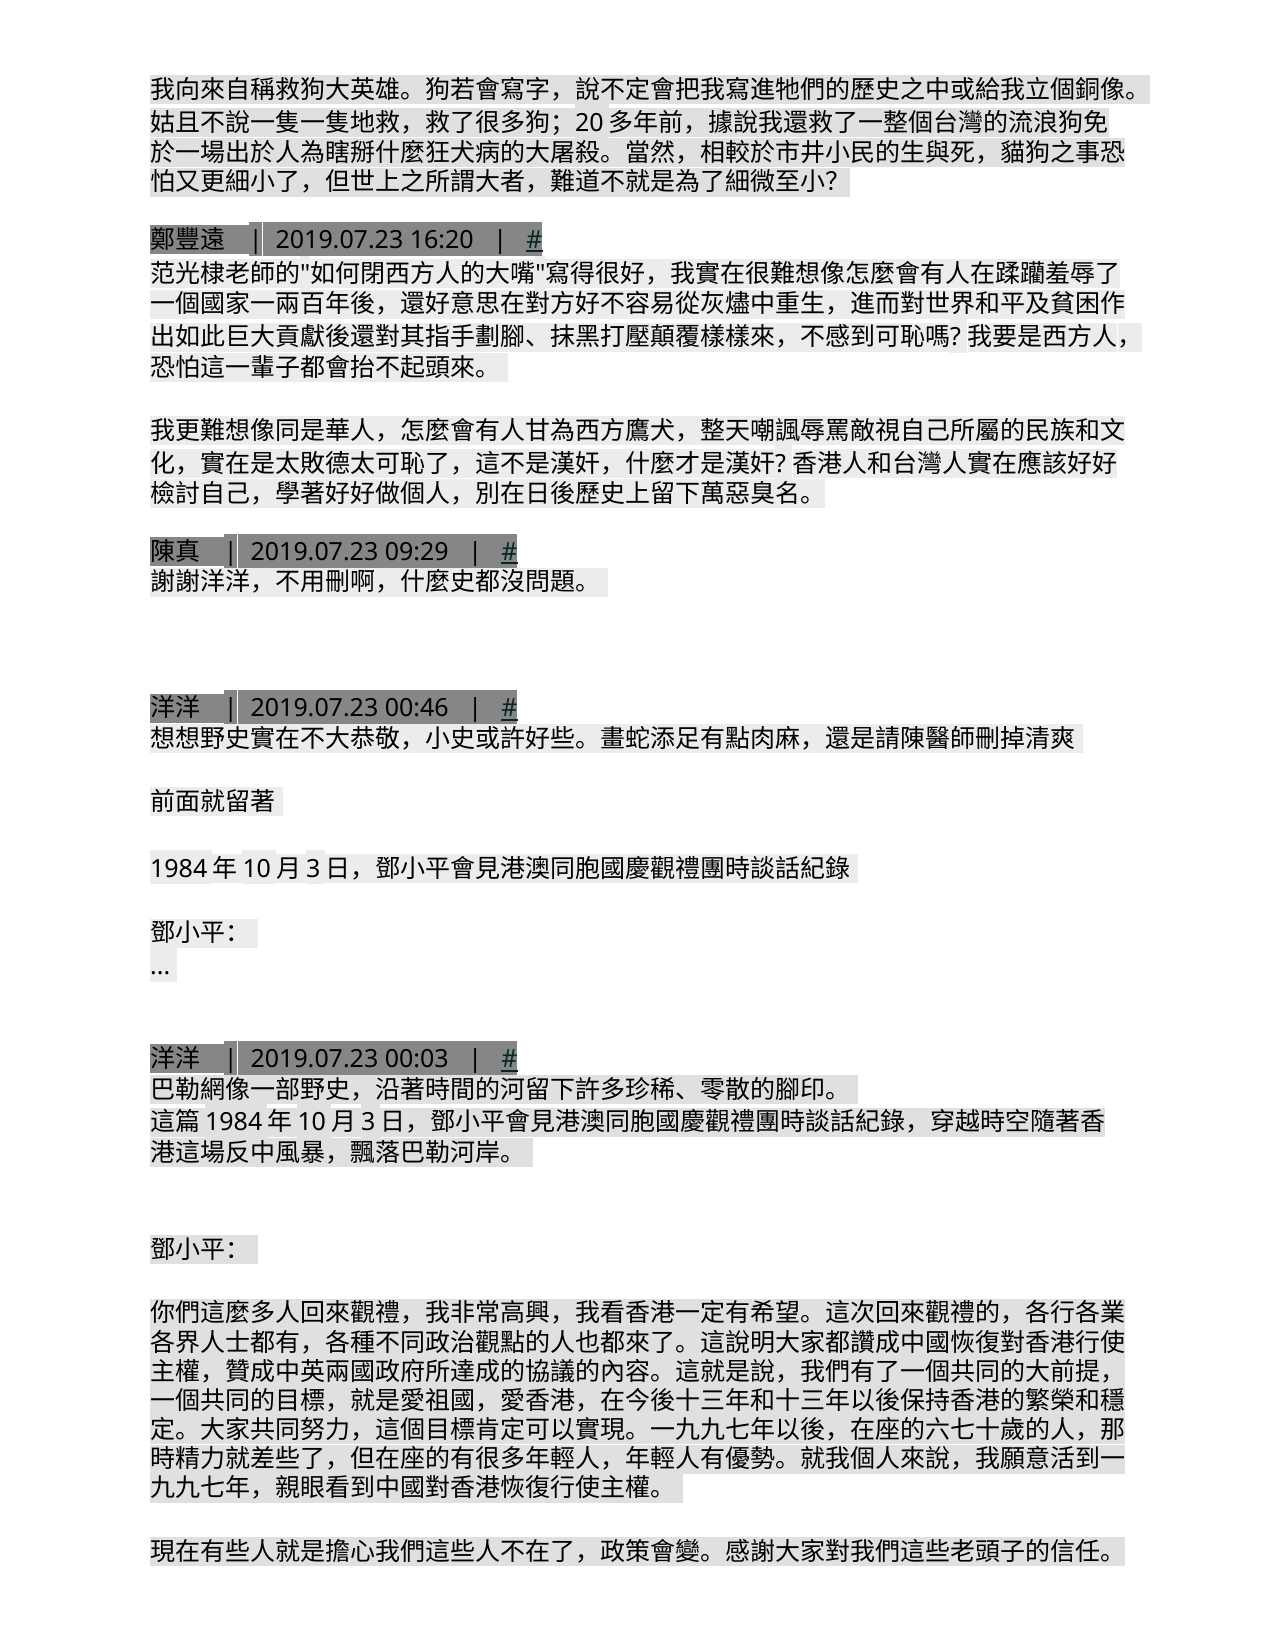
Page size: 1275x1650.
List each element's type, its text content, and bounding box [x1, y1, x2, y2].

text 洋洋 | 2019.07.23 00:46 | # [150, 690, 1125, 724]
text 洋洋 | 2019.07.23 00:03 | # [150, 1041, 1125, 1075]
text 想想野史實在不大恭敬，小史或許好些。畫蛇添足有點肉麻，還是請陳醫師刪掉清爽 前面就留著 1984年10月3日，鄧小平會見港澳同胞國慶觀禮團時談話紀錄 鄧小平： ... [150, 724, 1125, 1016]
text 陳真 | 2019.07.23 09:29 | # [150, 533, 1125, 568]
text 早上又遇到阿扁，毫無例外，他一樣邊走邊忙著滑手機。一般在早上七點多到八點多這段期間，就很容易遇到他。你只要在那個時間裏，坐在明誠四路和美術東二路交叉路口那個麥當勞喝杯咖啡，大概就能看到阿扁神采奕奕地滑著手機出現在眼前的馬路口。 要特赦就特赦，何必瞎掰一堆病？什麼身心症，什麼政治治療，胡說八道一通，這些御醫真的很離譜，睜眼說瞎話；如果這樣就能保外就醫，那麼台灣根本不需要監獄，所有犯人都應保外就醫。 如果吳淑珍那樣叫做 "命在旦夕"，不應受審，那麼全台灣至少有兩千三百萬人命在旦夕。 如果陳致中那樣的重罪依然可以逍遙法外，法律至今持續裝睡中，那我們還需要法律做什麼？一般人若是犯那樣的一堆洗錢重罪，老早收押禁見，恐怕得關到死了。 台灣老是以什麼民主為傲。民主的內涵之一就是法治，以法統治，誰都不例外。但是台灣的法律卻像統治者的奴才那樣，很乖，很聽話；過去掛藍旗，現在掛綠旗；一樣的法律，一樣的憲法，作法大不同，工具本質則始終如一。而且，衙門八字開，有理無錢莫進來。有錢有勢者，大案小辦或慢慢慢慢慢慢辦，慢到天長地久仍無下文，小案則根本不辦；至於沒錢沒勢者，一點小案子都很有可能坐穿牢底。 若真要依法論法，我敢說，紅白藍綠黃橙紫，不管哪一種顏色，百分之九十九的政治人物或其文人走狗們，都應該抓去坐牢或槍斃。 最近有個病人，五十多歲，精神病患，低收入戶，個性溫和畏縮，說要去坐牢，卻特地前來告別，怕此生再無見面之日；告別的感覺就像永別。問他關多久，他說十年。我很訝異，問他犯了什麼大案子？他說竊盜。問他偷了什麼？無非就是在賣場或超商偷雨傘、飲料、清潔劑、肥皂與食物等等小東西。可是，竊盜怎麼要關這麼久？他說一罪一罰。 這些 "小事"，無關時勢大局，人們看不上眼，心裏也不會為它挪出一點空間，但它真的是小事嗎？ 早上看到這段影片，一隻小狗： https://bit.ly/2xskbOc 我向來自稱救狗大英雄。狗若會寫字，說不定會把我寫進牠們的歷史之中或給我立個銅像。姑且不說一隻一隻地救，救了很多狗；20多年前，據說我還救了一整個台灣的流浪狗免於一場出於人為瞎掰什麼狂犬病的大屠殺。當然，相較於市井小民的生與死，貓狗之事恐怕又更細小了，但世上之所謂大者，難道不就是為了細微至小？ [150, 75, 1125, 197]
text 鄭豐遠 | 2019.07.23 16:20 | # [150, 222, 1125, 256]
text 范光棣老師的"如何閉西方人的大嘴"寫得很好，我實在很難想像怎麼會有人在蹂躪羞辱了一個國家一兩百年後，還好意思在對方好不容易從灰燼中重生，進而對世界和平及貧困作出如此巨大貢獻後還對其指手劃腳、抹黑打壓顛覆樣樣來，不感到可恥嗎? 我要是西方人，恐怕這一輩子都會抬不起頭來。 我更難想像同是華人，怎麼會有人甘為西方鷹犬，整天嘲諷辱罵敵視自己所屬的民族和文化，實在是太敗德太可恥了，這不是漢奸，什麼才是漢奸? 香港人和台灣人實在應該好好檢討自己，學著好好做個人，別在日後歷史上留下萬惡臭名。 [150, 256, 1125, 508]
text 謝謝洋洋，不用刪啊，什麼史都沒問題。 [150, 568, 1125, 665]
text 巴勒網像一部野史，沿著時間的河留下許多珍稀、零散的腳印。 這篇1984年10月3日，鄧小平會見港澳同胞國慶觀禮團時談話紀錄，穿越時空隨著香港這場反中風暴，飄落巴勒河岸。 鄧小平： 你們這麼多人回來觀禮，我非常高興，我看香港一定有希望。這次回來觀禮的，各行各業各界人士都有，各種不同政治觀點的人也都來了。這說明大家都讚成中國恢復對香港行使主權，贊成中英兩國政府所達成的協議的內容。這就是說，我們有了一個共同的大前提，一個共同的目標，就是愛祖國，愛香港，在今後十三年和十三年以後保持香港的繁榮和穩定。大家共同努力，這個目標肯定可以實現。一九九七年以後，在座的六七十歲的人，那時精力就差些了，但在座的有很多年輕人，年輕人有優勢。就我個人來說，我願意活到一九九七年，親眼看到中國對香港恢復行使主權。 現在有些人就是擔心我們這些人不在了，政策會變。感謝大家對我們這些老頭子的信任。今天我要告訴大家，我們的政策不會變，誰也變不了。因為這些政策見效、對頭，人民都擁護。既然是人民擁護，誰要變人民就會反對。聯合聲明確定的內容肯定是不會變的。我們中央政府、中共中央即使在過去的動亂年代，在國際上說話也是算數的。講信義是我們民族的傳統，不是我們這一代才有的。這也體現出我們古老大國的風度，泱泱大國嘛。作為一個大國有自己的尊嚴，有自己遵循的準則。我們在協議中說五十年不變，就是五十年不變。我們這一代不會變，下一代也不會變。到了五十年以後，大陸發展起來了，那時還會小里小氣地處理這些問題嗎？所以不要擔心變，變不了。再說變也並不都是壞事，有的變是好事，問題是變什麼。中國收回香港不就是一種變嗎？所以不要籠統地說怕變。如果有什麼要變，一定是變得更好，更有利於香港的繁榮和發展，而不會損害香港人的利益。這種變是值得大家歡迎的。如果有人說什麼都不變，你們不要相信。我們總不能講香港資本主義制度下的所有方式都是完美無缺的吧？即使資本主義發達國家之間相互比較起來也各有優缺點。把香港引導到更健康的方面，不也是變嗎？向這樣的方面發展變化，香港人是會歡迎的，香港人自己會要求變，這是確定無疑的。我們也在變。最大的不變是社會主義制度不變，而“一國兩制”就是大變，農村政策就是大變。過幾天我們要開中央全會，討論城市改革，城市改革也是變，是翻天覆地的變化。問題是變好還是變壞。不要拒絕變，拒絕變化就不能進步。這是個思想方法問題。 再一個是有些人擔心干預。不能籠統地擔心干預，有些干預是必要的。要看這些干預是有利於香港人的利益，有利於香港的繁榮和穩定，還是損害香港人的利益，損害香港的繁榮和穩定。現在看起來，香港從現在到一九九七年會有秩序地度過十三年，十三年之後，會有秩序地度過五十年。這我是有信心的。但切不要以為沒有破壞力量。這種破壞力量可能來自這個方面，也可能來自那個方面。如果發生動亂，中央政府就要加以乾預。由亂變治，這樣的干預應該歡迎還是應該拒絕？應該歡迎。所以事物都要加以具體分析。我還講過十三年的過渡時期參與的問題，參與也是一種干預，當然這個參與不是北京方面參與，而是香港人參與，中央政府支持香港人參與。不能設想，到了一九九七年六月三十日，一夜之間換一套人馬。如果那樣，新班子換上來，什麼都不熟悉，不就會造成動亂嗎？即使不造成動亂，也會造成混亂。在過渡時期後半段的六七年內，要由各行各業推荐一批年輕能幹的人參與香港政府的管理，甚至包括金融方面。不參與不行，不參與不熟悉情況。在參與過程中，就有機會發現、選擇人才，以便於管理一九九七年以後的香港。參與者的條件只有一個，就是愛國者，也就是愛祖國、愛香港的人。一九九七年後在香港執政的人還是搞資本主義制度，但他們不做損害祖國利益的事，也不做損害香港同胞利益的事。所以不能籠統地反對參與，也不能籠統地反對乾預。港人治港不會變。由香港人推選出來管理香港的人，由中央政府委任，而不是由北京派出。選擇這種人，左翼的當然要有，盡量少些，也要有點右的人，最好多選些中間的人。這樣，各方面人的心情會舒暢一些。處理這些問題，中央政府從大處著眼，不會拘泥於小節。 一個是怕變，一個是怕干預，還怕什麼？有人說怕亂。亂就得乾預，不只中央政府要干預，香港人也要干預。總會有人搗亂的，但決不要使他們成氣候。 我跟英國人談的時候，也講了在過渡時期希望不要出現的幾個問題。一個是英資帶頭往外撤，一個是港幣發生大的波動。如果儲備金用盡，港幣貶值，就會發生動亂。過渡時期我們不過問儲備金行嗎？還有一個土地問題，如果把土地賣光用於行政開支，把負擔轉嫁給一九九七年以後的香港政府，不干預行嗎？我給英國人講了五條，他們表示願意採取合作的態度。 我講過中國有權在香港駐軍。我說，除了在香港駐軍外，中國還有什麼能夠體現對香港行使主權呢？在香港駐軍還有一個作用，可以防止動亂。那些想搞動亂的人，知道香港有中國軍隊，他就要考慮。即使有了動亂，也能及時解決。 對於中英聯合聲明，我們不僅相信我們自己會遵守，也相信英國人會遵守，更相信香港同胞會遵守。但是應該想到，總會有些人不打算徹底執行。某種動亂的因素，搗亂的因素，不安定的因素，是會有的。老實說，這樣的因素不會來自北京，卻不能排除存在於香港內部，也不能排除來自某種國際力量。國際上對聯合聲明反應還是好的。要說變，人們議論的總是北京方面政策會不會變，沒有想到其他方面會不會發生變。只要香港同胞團結起來，選擇好的政治人物來管理香港，就不怕變，就可以防止亂。即使發生亂，也不會大，也容易解決。 一九九七年以後，台灣在香港的機構仍然可以存在，他們可以宣傳“三民主義”，也可以罵共產黨，我們不怕他們罵，共產黨是罵不倒的。但是在行動上要注意不能在香港製造混亂，不能搞“兩個中國”。他們都是中國人，我們相信，他們會站在我們民族的立場，維護民族的大局，民族的尊嚴。在這樣的基礎上，進行他們的活動，進行他們的宣傳，在香港這種情況下是允許的。 總之，協議簽訂後會遇到很多新情況。我們過去講過，要了解新情況，解決新問題，這就是新情況、新問題。坦率地講，將來會出現什麼問題，我們也不清楚，但問題出現了我們會合情合理地處理。上面講的這些意見，請大家回去後，向香港各行各業五百萬人做點解釋工作。 我希望港澳同胞多到全國各地走一走，看看國家的面貌，看看國家的變化。我們不是有個口號叫“中華民族大團結萬歲”嗎？只要站在民族的立場上，維護民族的大局，不管抱什麼政治觀點，包括罵共產黨的人，都要大團結。希望香港同胞團結一致，共同努力，維護香港的繁榮和穩定，為一九九七年政權順利移交作出貢獻。 [150, 1075, 1125, 1566]
